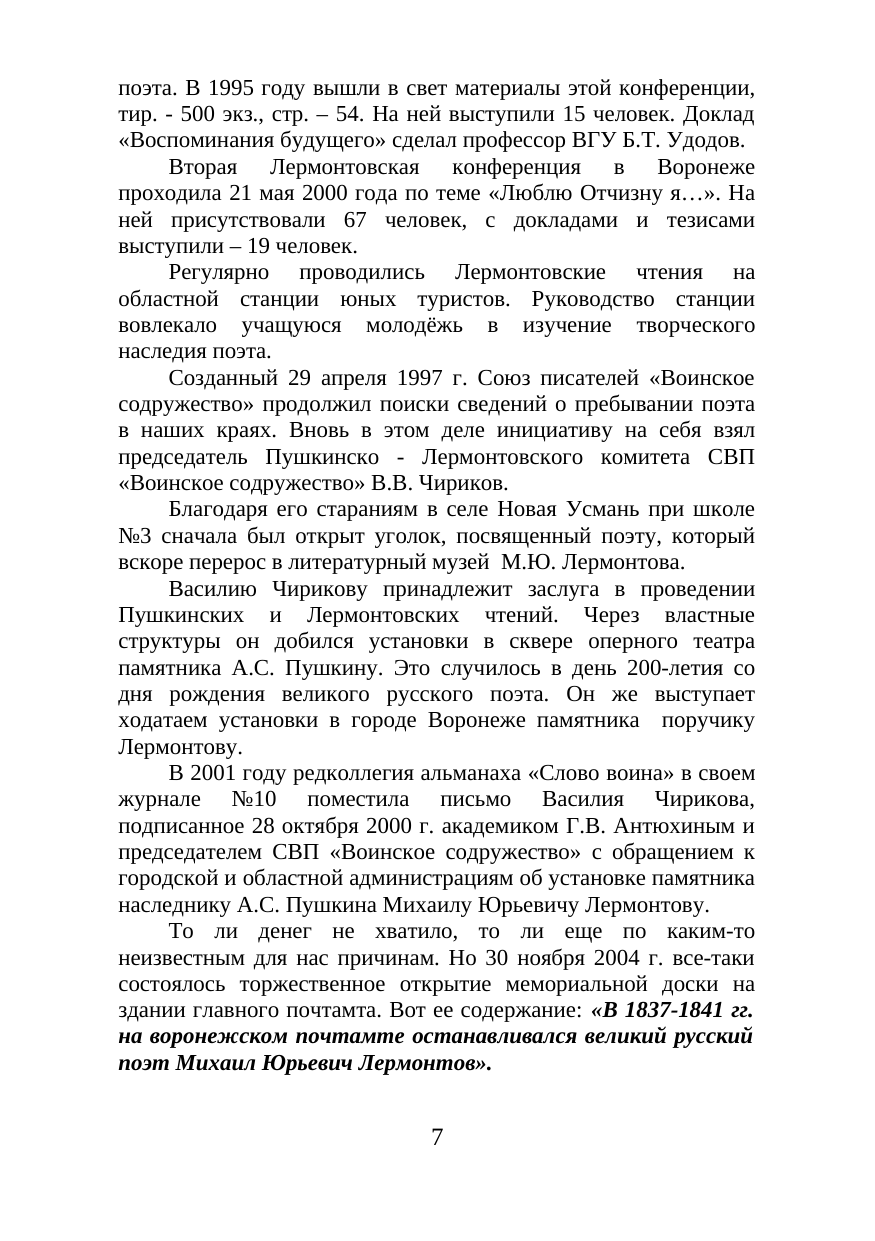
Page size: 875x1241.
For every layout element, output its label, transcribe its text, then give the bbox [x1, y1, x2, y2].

text В 2001 году редколлегия альманаха «Слово воина» в своем журнале №10 поместила письмо Василия Чирикова, подписанное 28 октября 2000 г. академиком Г.В. Антюхиным и председателем СВП «Воинское содружество» с обращением к городской и областной администрациям об установке памятника наследнику А.С. Пушкина Михаилу Юрьевичу Лермонтову. [118, 759, 756, 917]
text Василию Чирикову принадлежит заслуга в проведении Пушкинских и Лермонтовских чтений. Через властные структуры он добился установки в сквере оперного театра памятника А.С. Пушкину. Это случилось в день 200-летия со дня рождения великого русского поэта. Он же выступает ходатаем установки в городе Воронеже памятника поручику Лермонтову. [118, 574, 756, 759]
text Вторая Лермонтовская конференция в Воронеже проходила 21 мая 2000 года по теме «Люблю Отчизну я…». На ней присутствовали 67 человек, с докладами и тезисами выступили – 19 человек. [118, 153, 756, 258]
text То ли денег не хватило, то ли еще по каким-то неизвестным для нас причинам. Но 30 ноября 2004 г. все-таки состоялось торжественное открытие мемориальной доски на здании главного почтамта. Вот ее содержание: «В 1837-1841 гг. на воронежском почтамте останавливался великий русский поэт Михаил Юрьевич Лермонтов». [118, 917, 756, 1075]
text Благодаря его стараниям в селе Новая Усмань при школе №3 сначала был открыт уголок, посвященный поэту, который вскоре перерос в литературный музей М.Ю. Лермонтова. [118, 496, 756, 574]
text Созданный 29 апреля 1997 г. Союз писателей «Воинское содружество» продолжил поиски сведений о пребывании поэта в наших краях. Вновь в этом деле инициативу на себя взял председатель Пушкинско - Лермонтовского комитета СВП «Воинское содружество» В.В. Чириков. [118, 364, 756, 496]
text поэта. В 1995 году вышли в свет материалы этой конференции, тир. - 500 экз., стр. – 54. На ней выступили 15 человек. Доклад «Воспоминания будущего» сделал профессор ВГУ Б.Т. Удодов. [118, 74, 756, 153]
text Регулярно проводились Лермонтовские чтения на областной станции юных туристов. Руководство станции вовлекало учащуюся молодёжь в изучение творческого наследия поэта. [118, 258, 756, 364]
